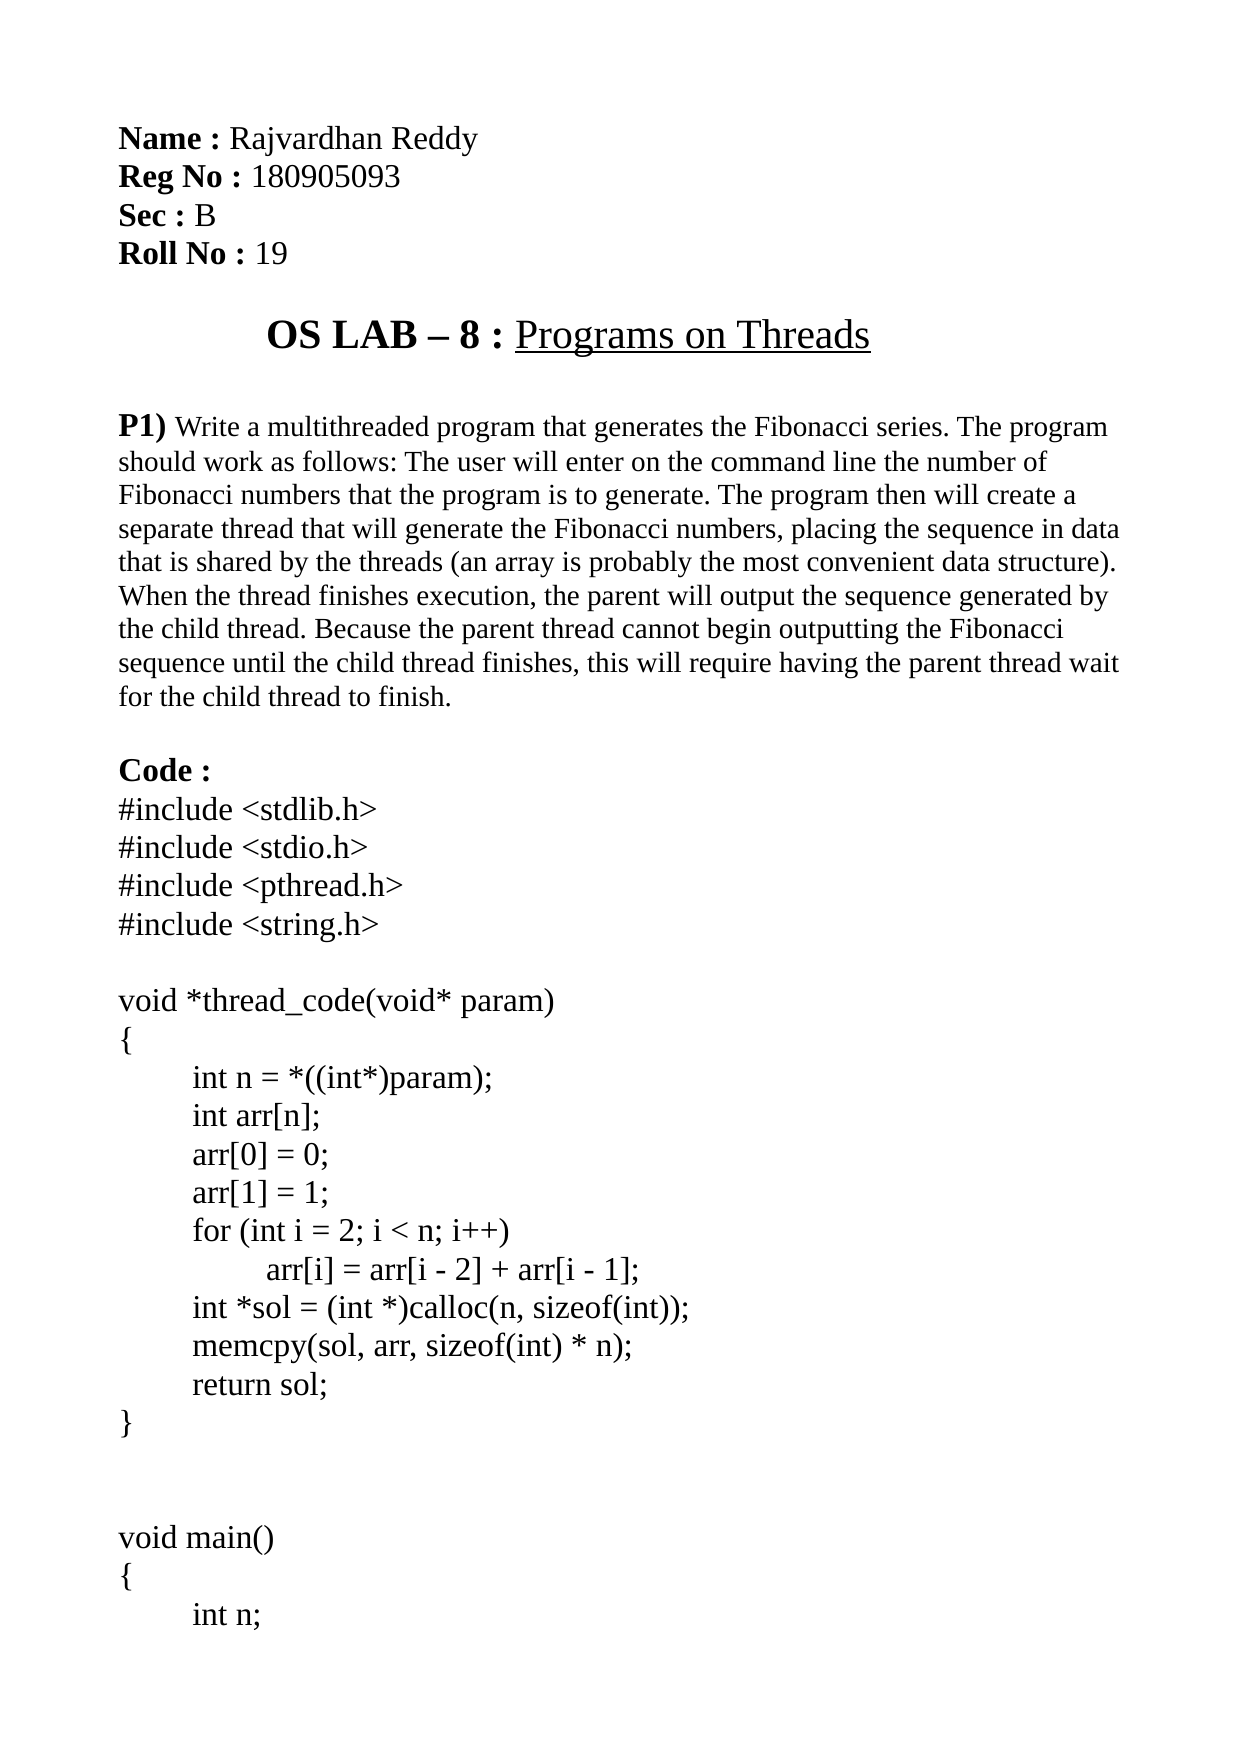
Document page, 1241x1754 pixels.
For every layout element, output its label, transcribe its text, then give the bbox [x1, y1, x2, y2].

text #include <stdlib.h> [118, 789, 1122, 827]
text { [118, 1019, 1122, 1057]
text #include <pthread.h> [118, 866, 1122, 904]
text int *sol = (int *)calloc(n, sizeof(int)); [118, 1287, 1122, 1326]
text int n; [118, 1594, 1122, 1632]
text #include <stdio.h> [118, 827, 1122, 866]
text { [118, 1556, 1122, 1594]
text arr[i] = arr[i - 2] + arr[i - 1]; [118, 1249, 1122, 1287]
text int n = *((int*)param); [118, 1057, 1122, 1096]
text arr[0] = 0; [118, 1134, 1122, 1172]
text return sol; [118, 1364, 1122, 1402]
text sequence until the child thread finishes, this will require having the parent thread wait for the child thread to finish. [118, 645, 1122, 712]
text int arr[n]; [118, 1096, 1122, 1134]
text memcpy(sol, arr, sizeof(int) * n); [118, 1326, 1122, 1364]
text Reg No : 180905093 [118, 156, 1122, 195]
text } [118, 1402, 1122, 1441]
text for (int i = 2; i < n; i++) [118, 1211, 1122, 1249]
text Name : Rajvardhan Reddy [118, 118, 1122, 156]
text Roll No : 19 [118, 233, 1122, 271]
text void *thread_code(void* param) [118, 981, 1122, 1019]
text arr[1] = 1; [118, 1172, 1122, 1211]
text Sec : B [118, 195, 1122, 233]
text #include <string.h> [118, 904, 1122, 942]
text OS LAB – 8 : Programs on Threads [118, 310, 1122, 358]
text Code : [118, 751, 1122, 789]
text P1) Write a multithreaded program that generates the Fibonacci series. The program should work as follows: The user will enter on the command line the number of Fibonacci numbers that the program is to generate. The program then will create a separate thread that will generate the Fibonacci numbers, placing the sequence in data that is shared by the threads (an array is probably the most convenient data structure). When the thread finishes execution, the parent will output the sequence generated by the child thread. Because the parent thread cannot begin outputting the Fibonacci [118, 406, 1122, 645]
text void main() [118, 1517, 1122, 1556]
